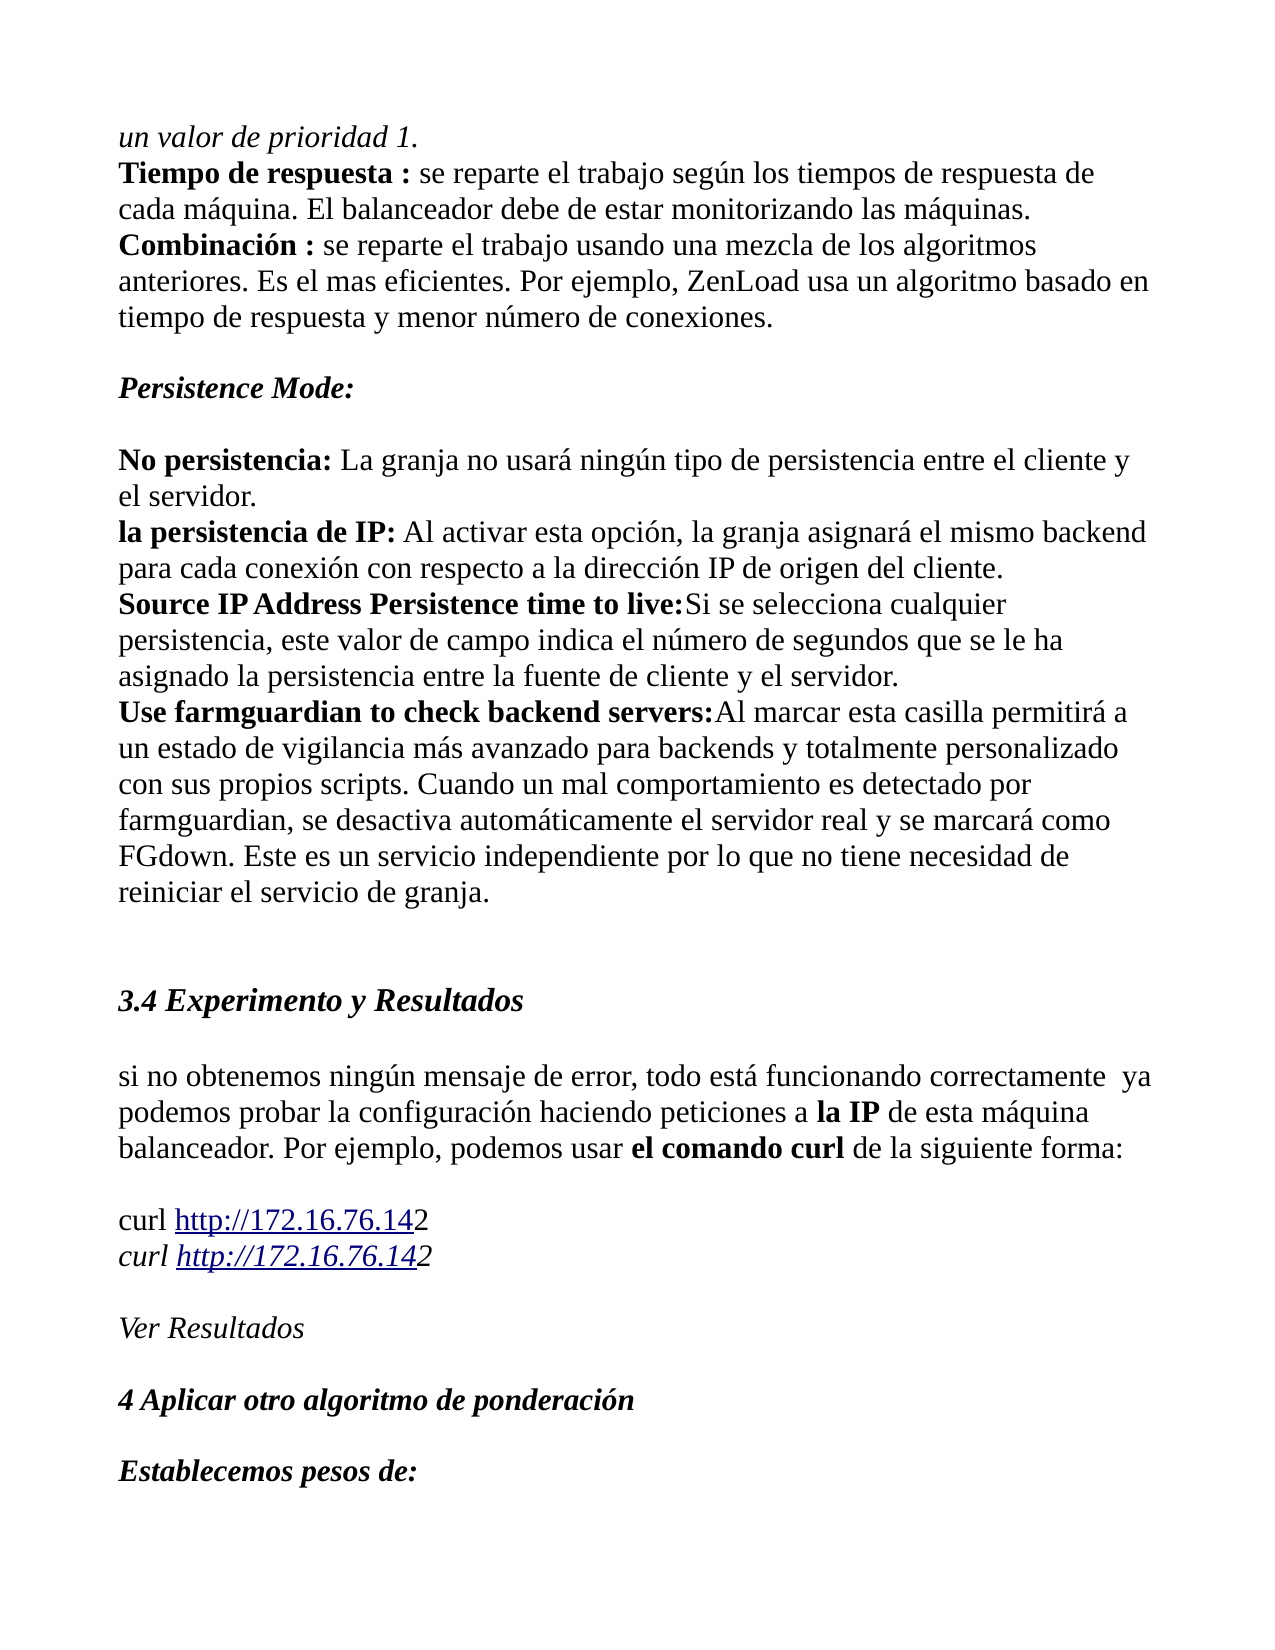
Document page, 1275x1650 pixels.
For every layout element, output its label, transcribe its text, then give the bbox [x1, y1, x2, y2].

text un valor de prioridad 1. [118, 118, 1157, 154]
text Establecemos pesos de: [118, 1453, 1157, 1488]
text curl http://172.16.76.142 [118, 1237, 1157, 1273]
text Tiempo de respuesta : se reparte el trabajo según los tiempos de respuesta de cada máquina. El balanceador debe de estar monitorizando las máquinas. [118, 154, 1157, 226]
text 4 Aplicar otro algoritmo de ponderación [118, 1381, 1157, 1417]
text podemos probar la configuración haciendo peticiones a la IP de esta máquina [118, 1093, 1157, 1129]
text Persistence Mode: [118, 370, 1157, 406]
text No persistencia: La granja no usará ningún tipo de persistencia entre el cliente y el servidor. la persistencia de IP: Al activar esta opción, la granja asignará el mismo backend para cada conexión con respecto a la dirección IP de origen del cliente. [118, 442, 1157, 585]
text curl http://172.16.76.142 [118, 1201, 1157, 1237]
text si no obtenemos ningún mensaje de error, todo está funcionando correctamente ya [118, 1057, 1157, 1093]
text balanceador. Por ejemplo, podemos usar el comando curl de la siguiente forma: [118, 1129, 1157, 1165]
text Ver Resultados [118, 1309, 1157, 1345]
text 3.4 Experimento y Resultados [118, 981, 1157, 1019]
text Use farmguardian to check backend servers:Al marcar esta casilla permitirá a un estado de vigilancia más avanzado para backends y totalmente personalizado con sus propios scripts. Cuando un mal comportamiento es detectado por farmguardian, se desactiva automáticamente el servidor real y se marcará como FGdown. Este es un servicio independiente por lo que no tiene necesidad de reiniciar el servicio de granja. [118, 693, 1157, 909]
text Source IP Address Persistence time to live:Si se selecciona cualquier persistencia, este valor de campo indica el número de segundos que se le ha asignado la persistencia entre la fuente de cliente y el servidor. [118, 585, 1157, 693]
text Combinación : se reparte el trabajo usando una mezcla de los algoritmos anteriores. Es el mas eficientes. Por ejemplo, ZenLoad usa un algoritmo basado en tiempo de respuesta y menor número de conexiones. [118, 226, 1157, 334]
